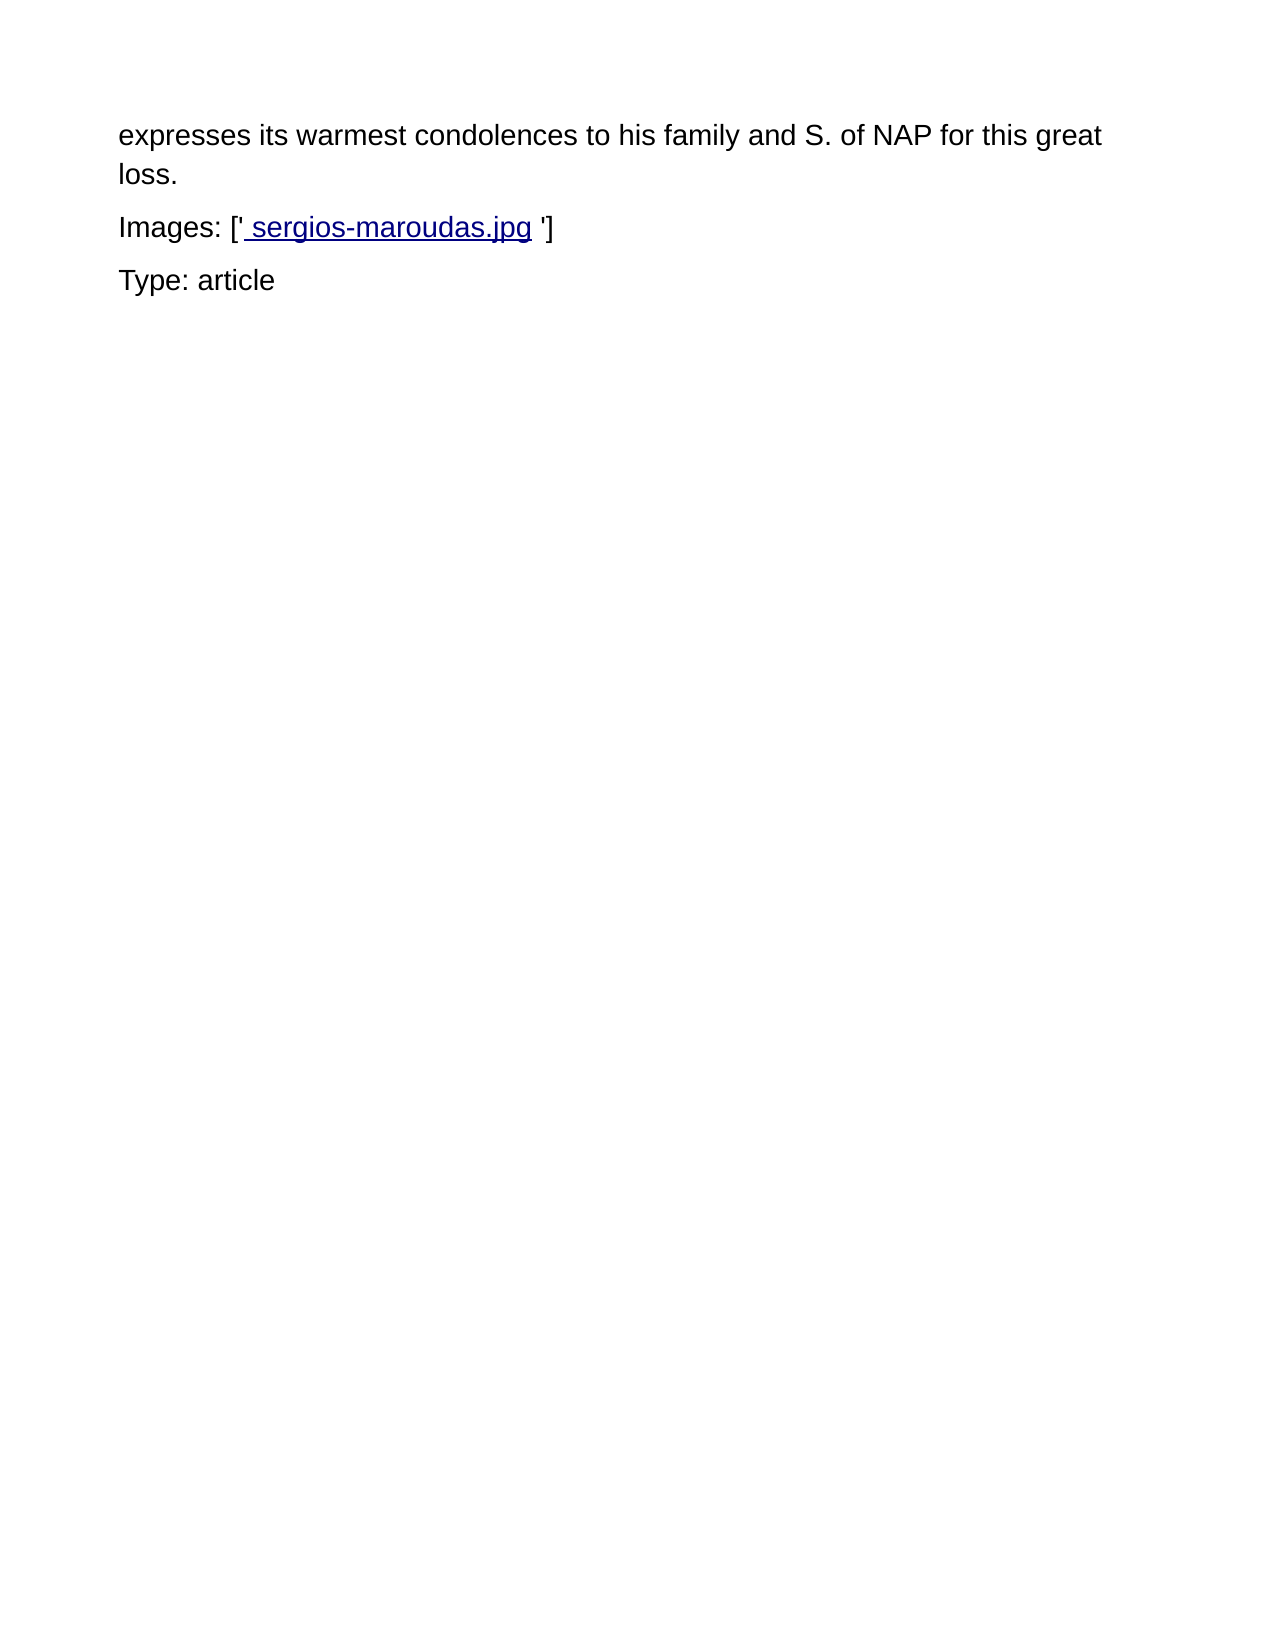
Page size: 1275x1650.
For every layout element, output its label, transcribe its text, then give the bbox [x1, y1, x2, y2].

text expresses its warmest condolences to his family and S. of NAP for this great loss. [118, 118, 1157, 190]
text Images: [' sergios-maroudas.jpg '] [118, 210, 1157, 243]
text Type: article [118, 263, 1157, 296]
